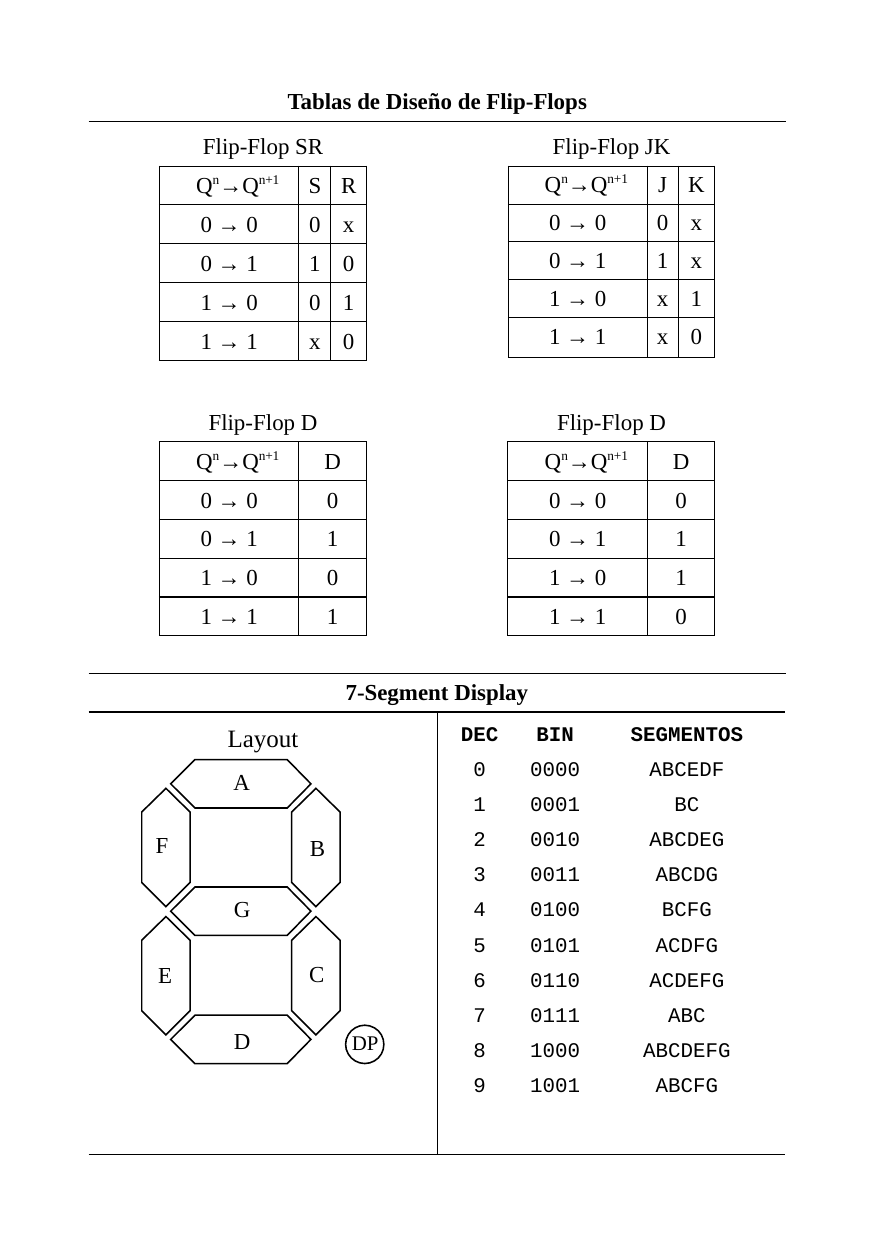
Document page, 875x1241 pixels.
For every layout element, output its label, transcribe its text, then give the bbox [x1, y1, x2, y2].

table_cell Flip-Flop SR [89, 122, 437, 397]
table_cell 4 [443, 894, 516, 929]
table_cell 1 [299, 520, 366, 558]
table_header DEC [443, 718, 516, 753]
table_cell 1 [679, 280, 714, 317]
table_cell 0001 [516, 789, 594, 823]
table_cell 0011 [516, 859, 594, 894]
table_cell ABCDEG [594, 824, 779, 859]
table_cell 0 → 0 [160, 481, 298, 519]
table_cell 0 [299, 205, 330, 243]
table_cell 2 [443, 824, 516, 859]
table_cell 8 [443, 1034, 516, 1069]
table_header 7-Segment Display [89, 674, 785, 711]
table_cell 5 [443, 929, 516, 964]
table_cell Flip-Flop D [437, 397, 786, 673]
table_cell 1 → 0 [160, 283, 298, 321]
table_header D [648, 442, 714, 480]
table_cell 1 → 1 [509, 318, 647, 357]
table_header D [299, 442, 366, 480]
table_cell 1 [648, 559, 714, 596]
table_cell 0 [331, 244, 366, 282]
table_cell x [299, 322, 330, 360]
table_cell 7 [443, 999, 516, 1034]
table_cell 0101 [516, 929, 594, 964]
table_cell 1 [299, 244, 330, 282]
table_cell 1 → 0 [509, 280, 647, 317]
table_header Qn→Qn+1 [509, 167, 647, 203]
table_cell Layout [89, 713, 437, 1154]
table_cell 1001 [516, 1069, 594, 1104]
table_cell 0 [299, 559, 366, 596]
table_cell 0 → 0 [160, 205, 298, 243]
table_cell 0 → 0 [509, 205, 647, 241]
table_header SEGMENTOS [594, 718, 779, 753]
table_cell BC [594, 789, 779, 823]
table_cell 0100 [516, 894, 594, 929]
table_cell Flip-Flop JK [437, 122, 786, 397]
table_cell 0 [648, 481, 714, 519]
table_cell ABC [594, 999, 779, 1034]
table_cell 0111 [516, 999, 594, 1034]
table_cell 1 → 0 [508, 559, 647, 596]
table_cell BCFG [594, 894, 779, 929]
table_cell 0000 [516, 753, 594, 788]
table_cell 0110 [516, 964, 594, 999]
table_cell x [648, 280, 678, 317]
table_cell 1 [648, 520, 714, 558]
table_header BIN [516, 718, 594, 753]
table_cell 0 [679, 318, 714, 357]
table_cell 1 → 1 [508, 598, 647, 635]
table_header Tablas de Diseño de Flip-Flops [89, 83, 786, 121]
table_cell 0 → 1 [508, 520, 647, 558]
table_cell x [679, 242, 714, 279]
table_cell 0 [648, 205, 678, 241]
table_cell ABCEDF [594, 753, 779, 788]
table_cell 0 [331, 322, 366, 360]
table_cell Flip-Flop D [89, 397, 437, 673]
table_header S [299, 167, 330, 204]
table_cell ACDEFG [594, 964, 779, 999]
table_header J [648, 167, 678, 203]
table_cell ABCFG [594, 1069, 779, 1104]
table_cell 0 → 0 [508, 481, 647, 519]
table_cell 1 [299, 598, 366, 635]
table_cell ACDFG [594, 929, 779, 964]
table_cell x [648, 318, 678, 357]
table_cell x [679, 205, 714, 241]
table_cell 1000 [516, 1034, 594, 1069]
table_cell 6 [443, 964, 516, 999]
table_cell 0 → 1 [160, 244, 298, 282]
table_cell 0 [299, 481, 366, 519]
table_cell [438, 713, 785, 1154]
table_cell 0 [299, 283, 330, 321]
table_cell 0 [648, 598, 714, 635]
table_cell 3 [443, 859, 516, 894]
table_header R [331, 167, 366, 204]
table_cell 0 → 1 [509, 242, 647, 279]
table_cell 1 → 1 [160, 322, 298, 360]
table_header K [679, 167, 714, 203]
table_cell 1 [331, 283, 366, 321]
table_header Qn→Qn+1 [508, 442, 647, 480]
table_cell 0 [443, 753, 516, 788]
table_cell x [331, 205, 366, 243]
table_cell 1 [443, 789, 516, 823]
table_cell 0010 [516, 824, 594, 859]
table_cell ABCDG [594, 859, 779, 894]
table_cell 1 → 1 [160, 598, 298, 635]
table_header Qn→Qn+1 [160, 167, 298, 204]
table_cell 9 [443, 1069, 516, 1104]
table_header Qn→Qn+1 [160, 442, 298, 480]
table_cell ABCDEFG [594, 1034, 779, 1069]
table_cell 1 → 0 [160, 559, 298, 596]
table_cell 0 → 1 [160, 520, 298, 558]
table_cell 1 [648, 242, 678, 279]
